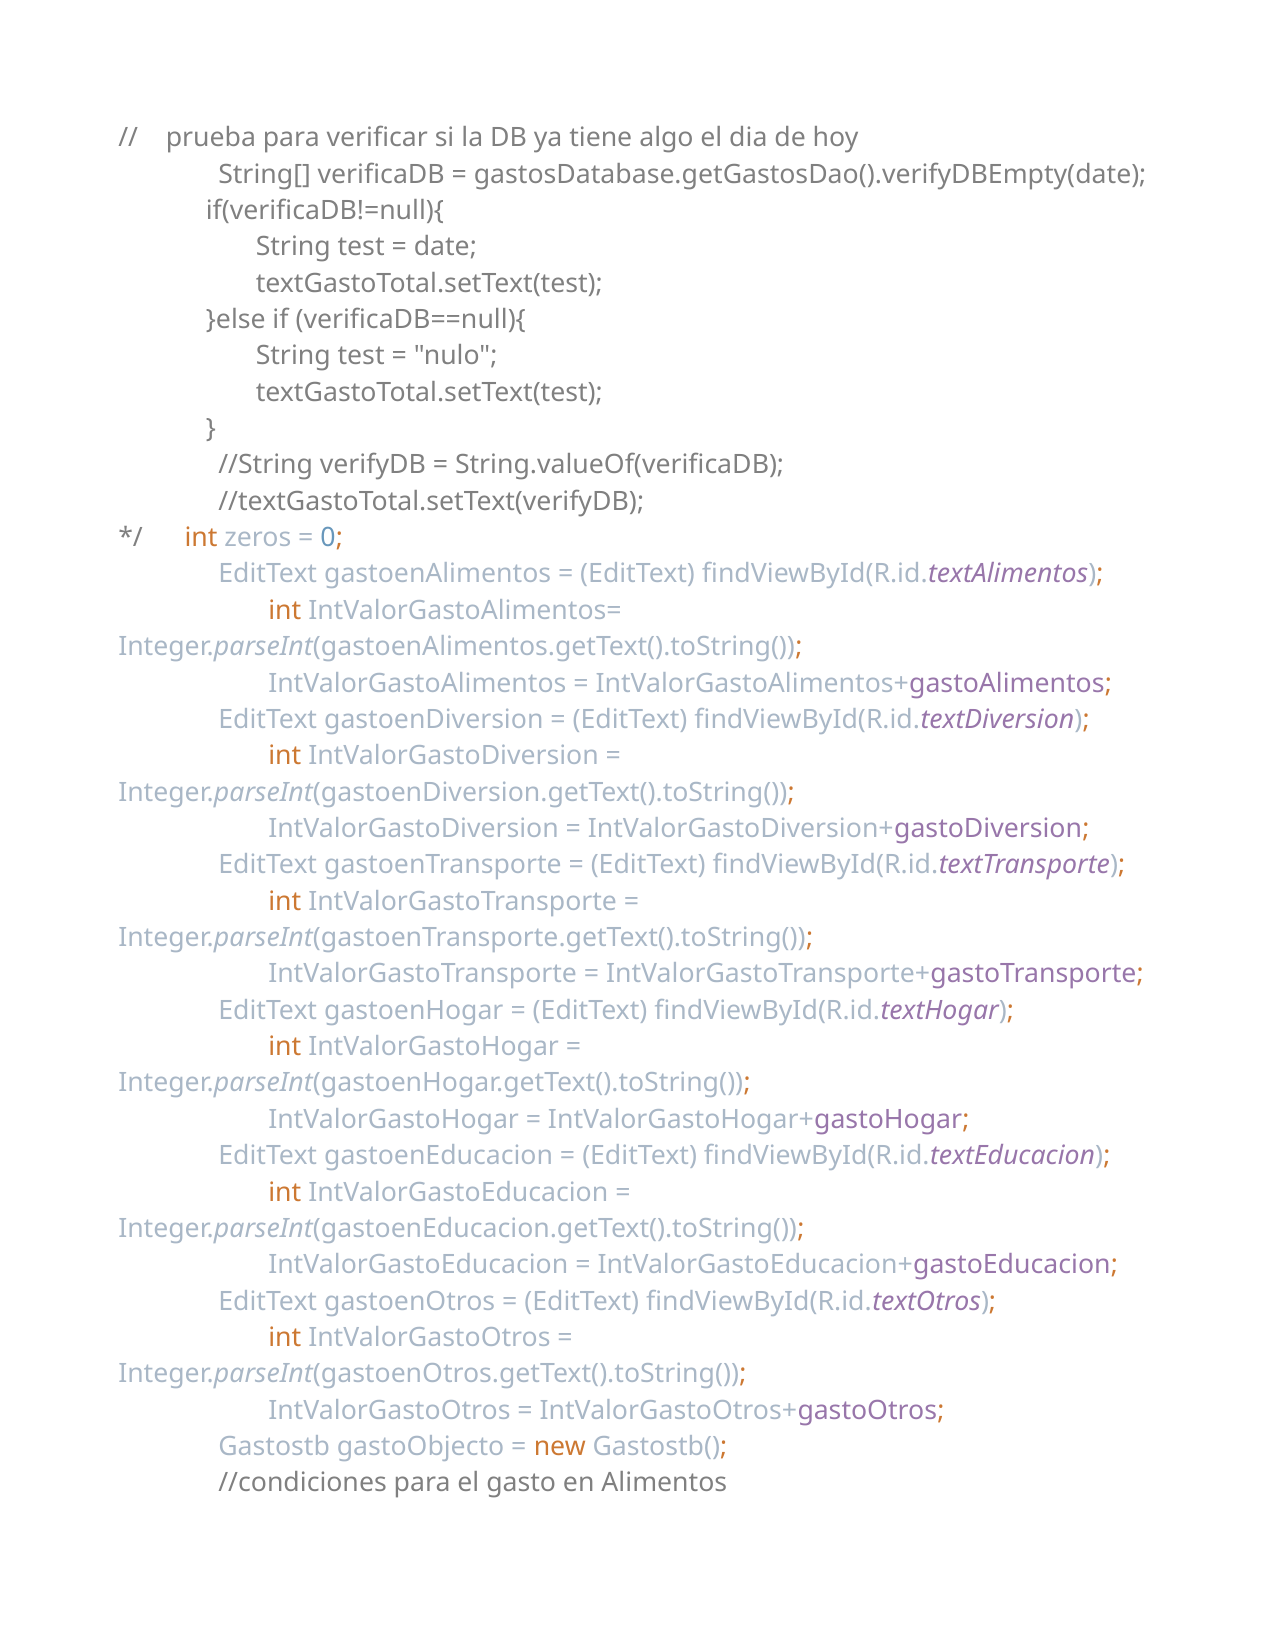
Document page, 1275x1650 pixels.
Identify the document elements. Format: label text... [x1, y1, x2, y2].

text */ int zeros = 0; [118, 518, 1157, 554]
text IntValorGastoDiversion = IntValorGastoDiversion+gastoDiversion; [118, 809, 1157, 845]
text String[] verificaDB = gastosDatabase.getGastosDao().verifyDBEmpty(date); [118, 154, 1157, 191]
text IntValorGastoOtros = IntValorGastoOtros+gastoOtros; [118, 1391, 1157, 1427]
text //String verifyDB = String.valueOf(verificaDB); [118, 445, 1157, 482]
text //condiciones para el gasto en Alimentos [118, 1463, 1157, 1499]
text String test = "nulo"; [118, 336, 1157, 373]
text EditText gastoenTransporte = (EditText) findViewById(R.id.textTransporte); [118, 845, 1157, 882]
text //textGastoTotal.setText(verifyDB); [118, 482, 1157, 518]
text textGastoTotal.setText(test); [118, 373, 1157, 409]
text textGastoTotal.setText(test); [118, 263, 1157, 300]
text IntValorGastoEducacion = IntValorGastoEducacion+gastoEducacion; [118, 1245, 1157, 1281]
text if(verificaDB!=null){ [118, 191, 1157, 227]
text IntValorGastoHogar = IntValorGastoHogar+gastoHogar; [118, 1100, 1157, 1136]
text IntValorGastoAlimentos = IntValorGastoAlimentos+gastoAlimentos; [118, 663, 1157, 700]
text // prueba para verificar si la DB ya tiene algo el dia de hoy [118, 118, 1157, 154]
text EditText gastoenOtros = (EditText) findViewById(R.id.textOtros); [118, 1281, 1157, 1318]
text }else if (verificaDB==null){ [118, 300, 1157, 336]
text int IntValorGastoHogar = Integer.parseInt(gastoenHogar.getText().toString()); [118, 1027, 1157, 1100]
text EditText gastoenAlimentos = (EditText) findViewById(R.id.textAlimentos); [118, 554, 1157, 591]
text int IntValorGastoDiversion = Integer.parseInt(gastoenDiversion.getText().toString()); [118, 736, 1157, 809]
text Gastostb gastoObjecto = new Gastostb(); [118, 1427, 1157, 1463]
text int IntValorGastoTransporte = Integer.parseInt(gastoenTransporte.getText().toString()); [118, 882, 1157, 954]
text String test = date; [118, 227, 1157, 263]
text int IntValorGastoOtros = Integer.parseInt(gastoenOtros.getText().toString()); [118, 1318, 1157, 1391]
text } [118, 409, 1157, 445]
text EditText gastoenHogar = (EditText) findViewById(R.id.textHogar); [118, 991, 1157, 1027]
text int IntValorGastoEducacion = Integer.parseInt(gastoenEducacion.getText().toString()); [118, 1172, 1157, 1245]
text EditText gastoenDiversion = (EditText) findViewById(R.id.textDiversion); [118, 700, 1157, 736]
text EditText gastoenEducacion = (EditText) findViewById(R.id.textEducacion); [118, 1136, 1157, 1172]
text IntValorGastoTransporte = IntValorGastoTransporte+gastoTransporte; [118, 954, 1157, 991]
text int IntValorGastoAlimentos= Integer.parseInt(gastoenAlimentos.getText().toString()); [118, 591, 1157, 663]
